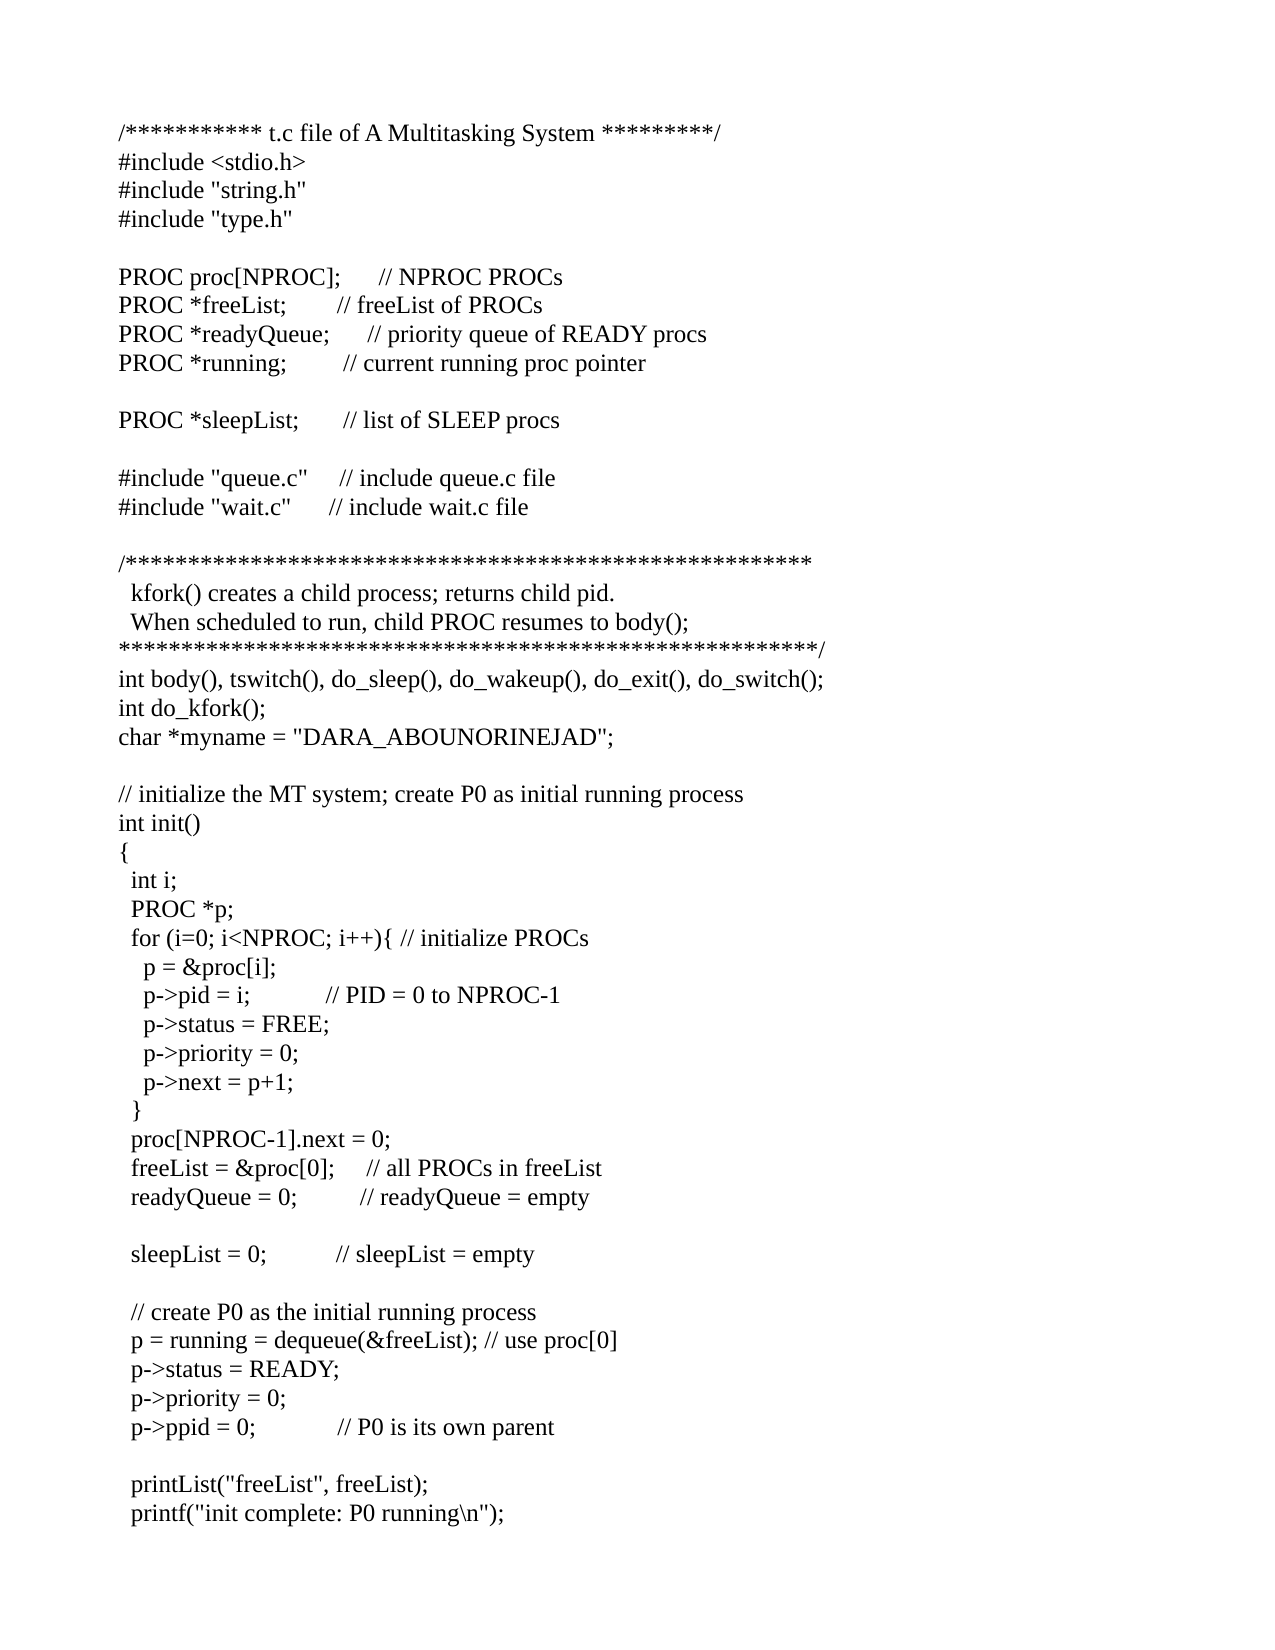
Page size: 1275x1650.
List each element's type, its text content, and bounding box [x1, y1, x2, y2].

text // initialize the MT system; create P0 as initial running process [118, 779, 1157, 808]
text PROC *readyQueue; // priority queue of READY procs [118, 319, 1157, 348]
text p->ppid = 0; // P0 is its own parent [118, 1412, 1157, 1441]
text p->status = READY; [118, 1354, 1157, 1383]
text PROC *running; // current running proc pointer [118, 348, 1157, 377]
text p = running = dequeue(&freeList); // use proc[0] [118, 1326, 1157, 1354]
text PROC *p; [118, 894, 1157, 923]
text kfork() creates a child process; returns child pid. [118, 578, 1157, 607]
text int i; [118, 866, 1157, 894]
text p->priority = 0; [118, 1383, 1157, 1412]
text // create P0 as the initial running process [118, 1297, 1157, 1326]
text printList("freeList", freeList); [118, 1469, 1157, 1498]
text p->status = FREE; [118, 1009, 1157, 1038]
text for (i=0; i<NPROC; i++){ // initialize PROCs [118, 923, 1157, 952]
text p->priority = 0; [118, 1038, 1157, 1067]
text #include <stdio.h> [118, 147, 1157, 176]
text PROC proc[NPROC]; // NPROC PROCs [118, 262, 1157, 291]
text PROC *freeList; // freeList of PROCs [118, 291, 1157, 319]
text int do_kfork(); [118, 693, 1157, 722]
text readyQueue = 0; // readyQueue = empty [118, 1182, 1157, 1211]
text int body(), tswitch(), do_sleep(), do_wakeup(), do_exit(), do_switch(); [118, 664, 1157, 693]
text { [118, 837, 1157, 866]
text #include "type.h" [118, 204, 1157, 233]
text p->pid = i; // PID = 0 to NPROC-1 [118, 981, 1157, 1009]
text int init() [118, 808, 1157, 837]
text sleepList = 0; // sleepList = empty [118, 1239, 1157, 1268]
text freeList = &proc[0]; // all PROCs in freeList [118, 1153, 1157, 1182]
text p = &proc[i]; [118, 952, 1157, 981]
text #include "queue.c" // include queue.c file [118, 463, 1157, 492]
text } [118, 1096, 1157, 1124]
text /******************************************************* [118, 549, 1157, 578]
text p->next = p+1; [118, 1067, 1157, 1096]
text printf("init complete: P0 running\n"); [118, 1498, 1157, 1527]
text When scheduled to run, child PROC resumes to body(); [118, 607, 1157, 636]
text PROC *sleepList; // list of SLEEP procs [118, 406, 1157, 434]
text ********************************************************/ [118, 636, 1157, 664]
text char *myname = "DARA_ABOUNORINEJAD"; [118, 722, 1157, 751]
text proc[NPROC-1].next = 0; [118, 1124, 1157, 1153]
text /*********** t.c file of A Multitasking System *********/ [118, 118, 1157, 147]
text #include "wait.c" // include wait.c file [118, 492, 1157, 521]
text #include "string.h" [118, 176, 1157, 204]
